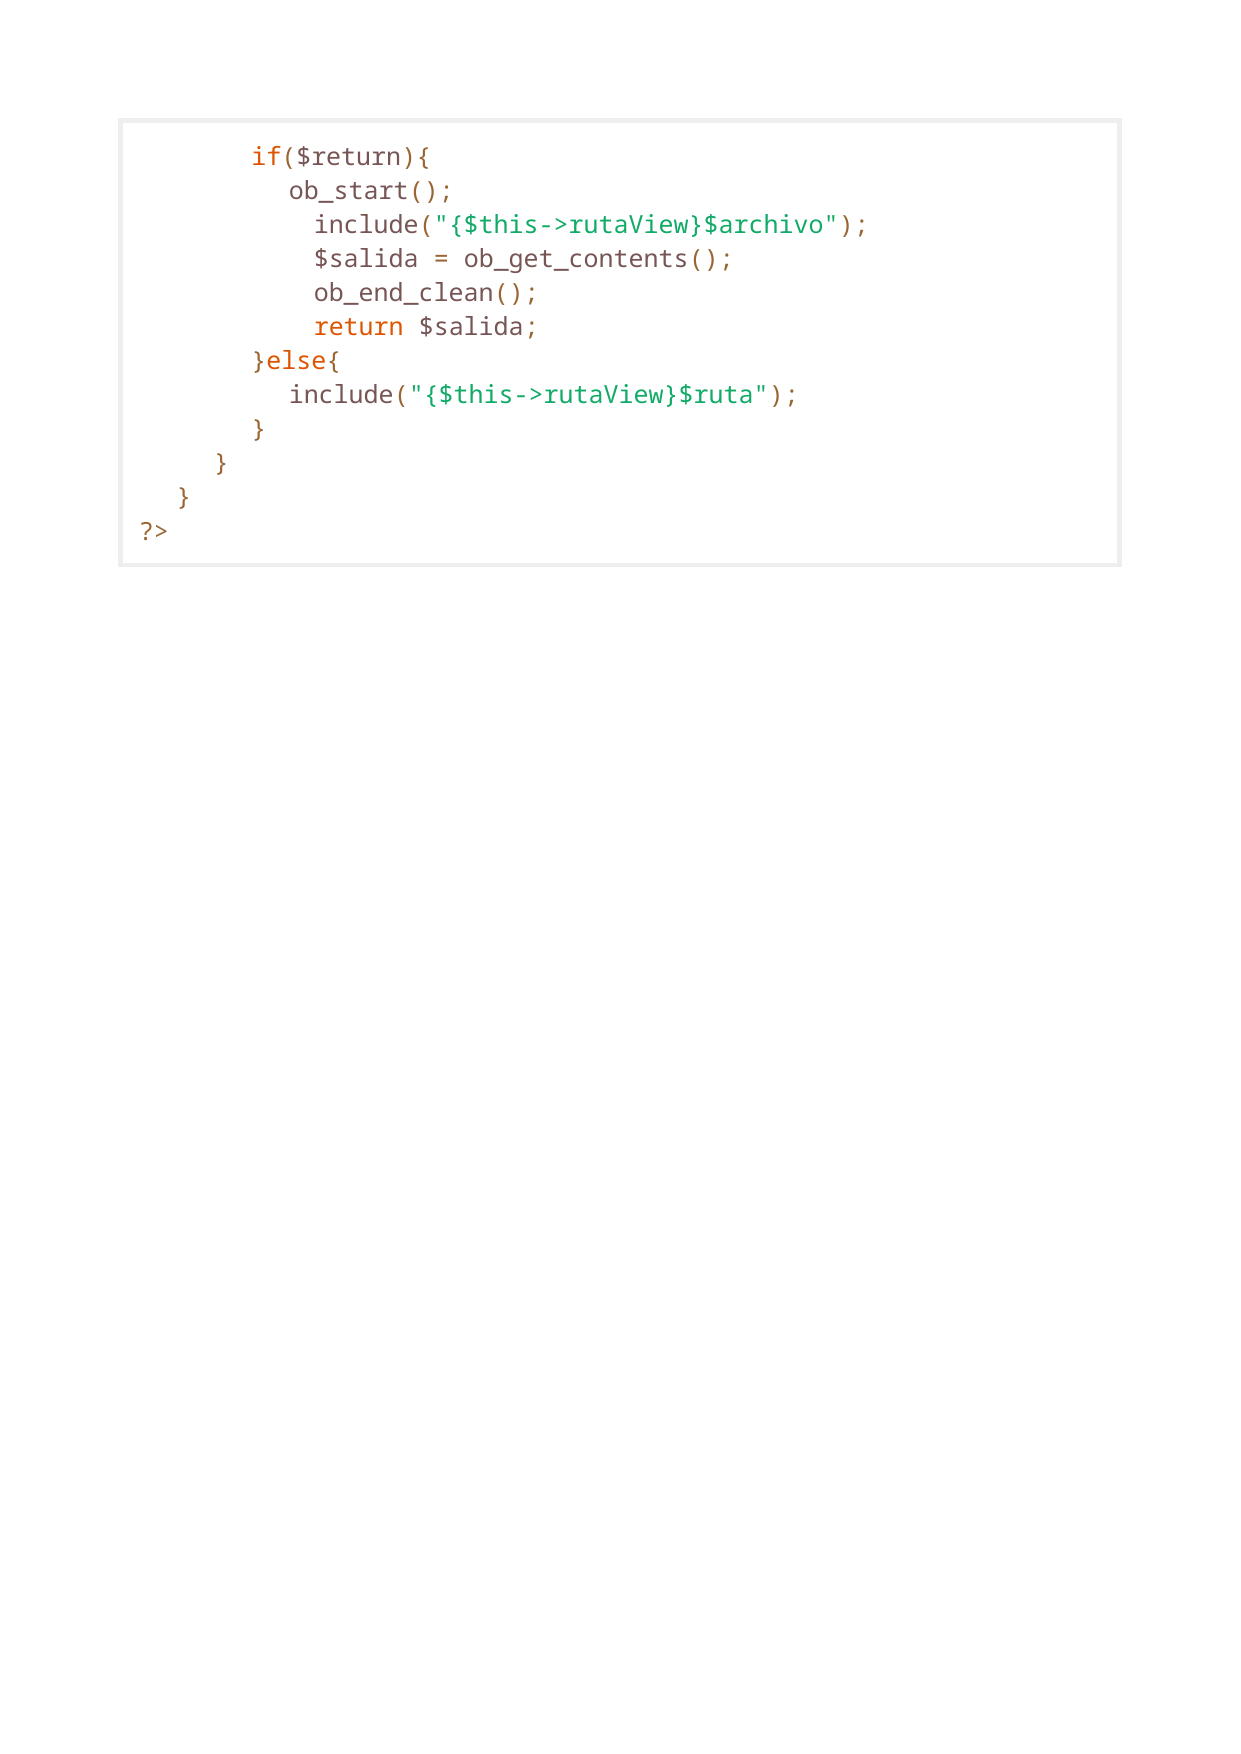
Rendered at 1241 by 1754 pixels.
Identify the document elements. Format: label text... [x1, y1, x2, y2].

text if($return){ [123, 123, 1117, 152]
text }else{ [123, 322, 1117, 357]
text $salida = ob_get_contents(); [123, 220, 1117, 254]
text ?> [123, 493, 1117, 563]
text return $salida; [123, 288, 1117, 322]
text ob_start(); [123, 152, 1117, 186]
text include("{$this->rutaView}$archivo"); [123, 186, 1117, 220]
text } [123, 459, 1117, 493]
text } [123, 425, 1117, 459]
text ob_end_clean(); [123, 254, 1117, 288]
text } [123, 391, 1117, 425]
text include("{$this->rutaView}$ruta"); [123, 357, 1117, 391]
